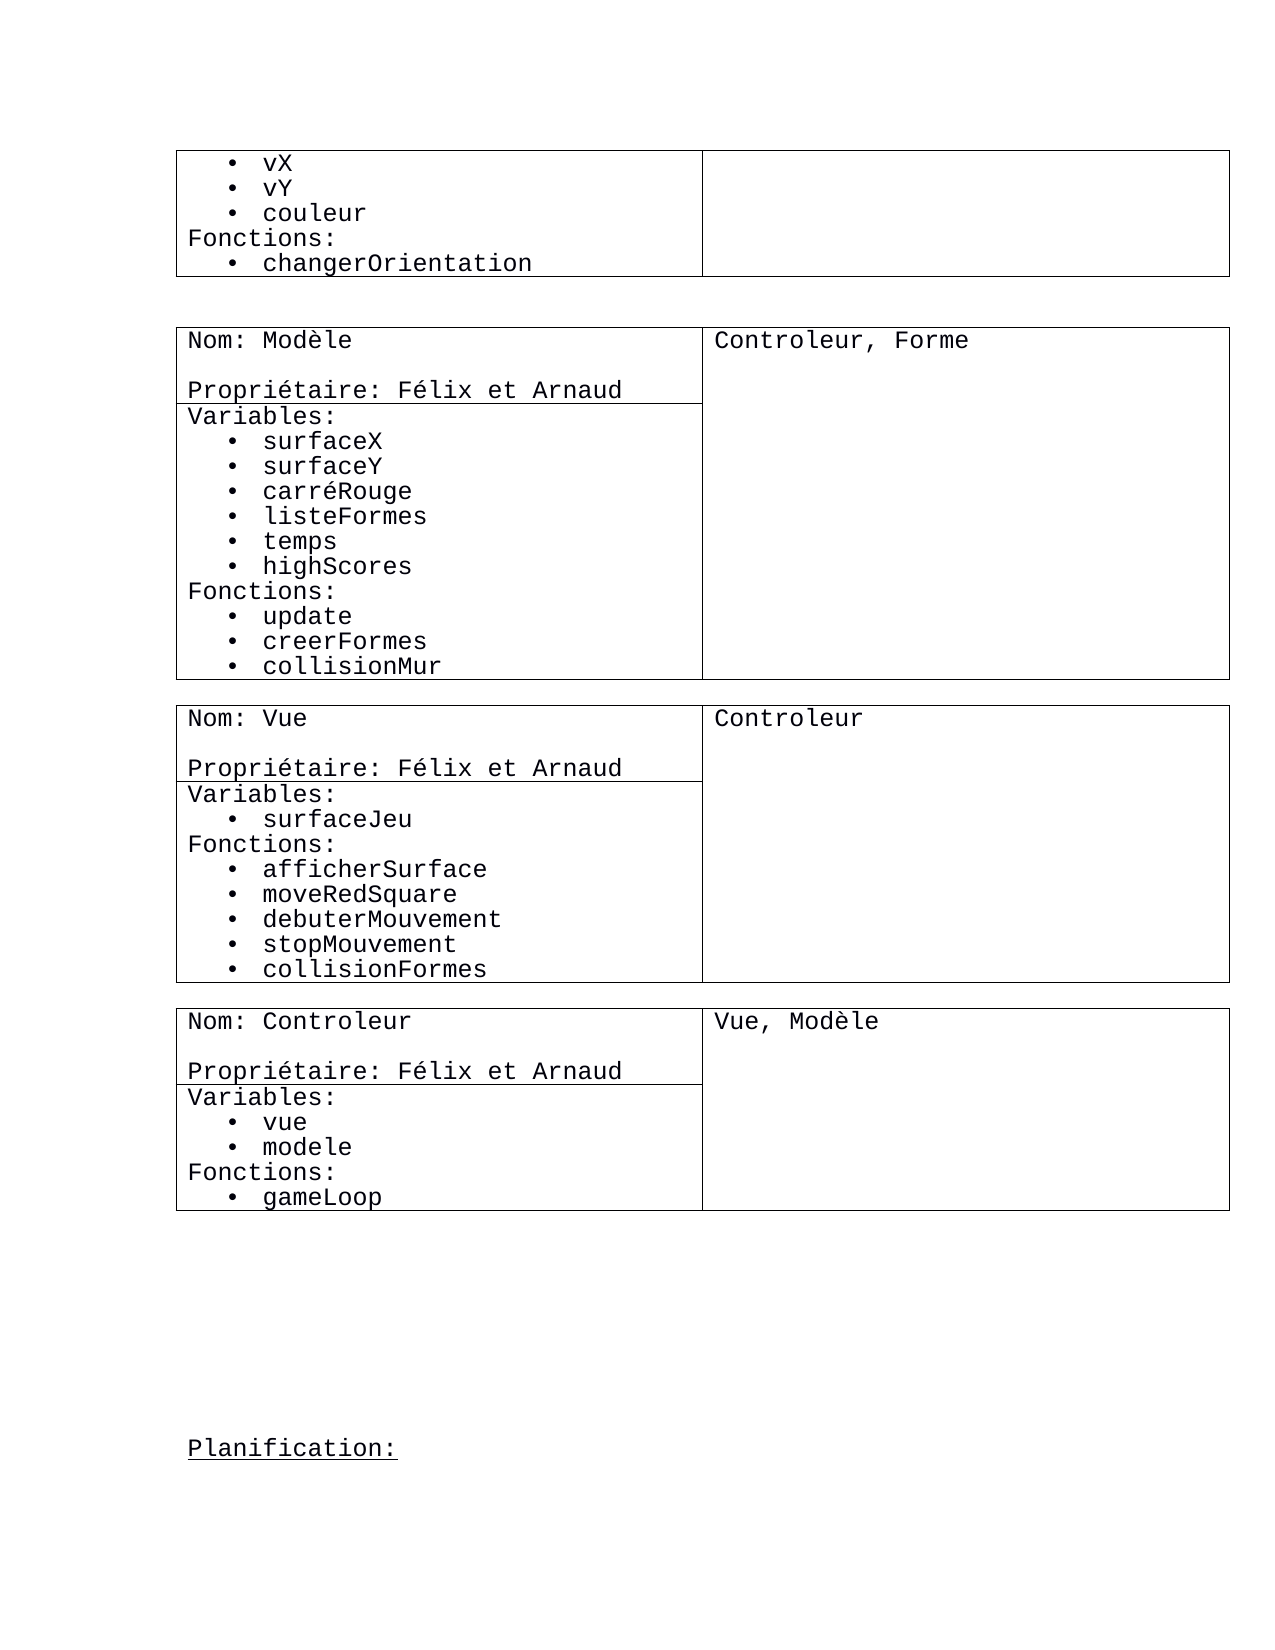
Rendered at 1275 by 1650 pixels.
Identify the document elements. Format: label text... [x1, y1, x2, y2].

table_cell Variables: surfaceX surfaceY carréRouge listeFormes temps highScores Fonctions: update creerFormes collisionMur [177, 404, 702, 679]
table_header Nom: Modèle Propriétaire: Félix et Arnaud [177, 328, 702, 403]
table_cell Variables: surfaceJeu Fonctions: afficherSurface moveRedSquare debuterMouvement stopMouvement collisionFormes [177, 782, 702, 982]
table_header Vue, Modèle [703, 1009, 1229, 1210]
table_header Controleur [703, 706, 1229, 982]
table_header Nom: Controleur Propriétaire: Félix et Arnaud [177, 1009, 702, 1084]
table_header Controleur, Forme [703, 328, 1229, 679]
text Planification: [187, 1436, 1087, 1461]
table_header Nom: Vue Propriétaire: Félix et Arnaud [177, 706, 702, 781]
table_header [703, 151, 1229, 276]
table_cell Variables: vue modele Fonctions: gameLoop [177, 1085, 702, 1210]
table_cell Variables: x1 y1 x2 y2 vX vY couleur Fonctions: changerOrientation [177, 151, 702, 276]
